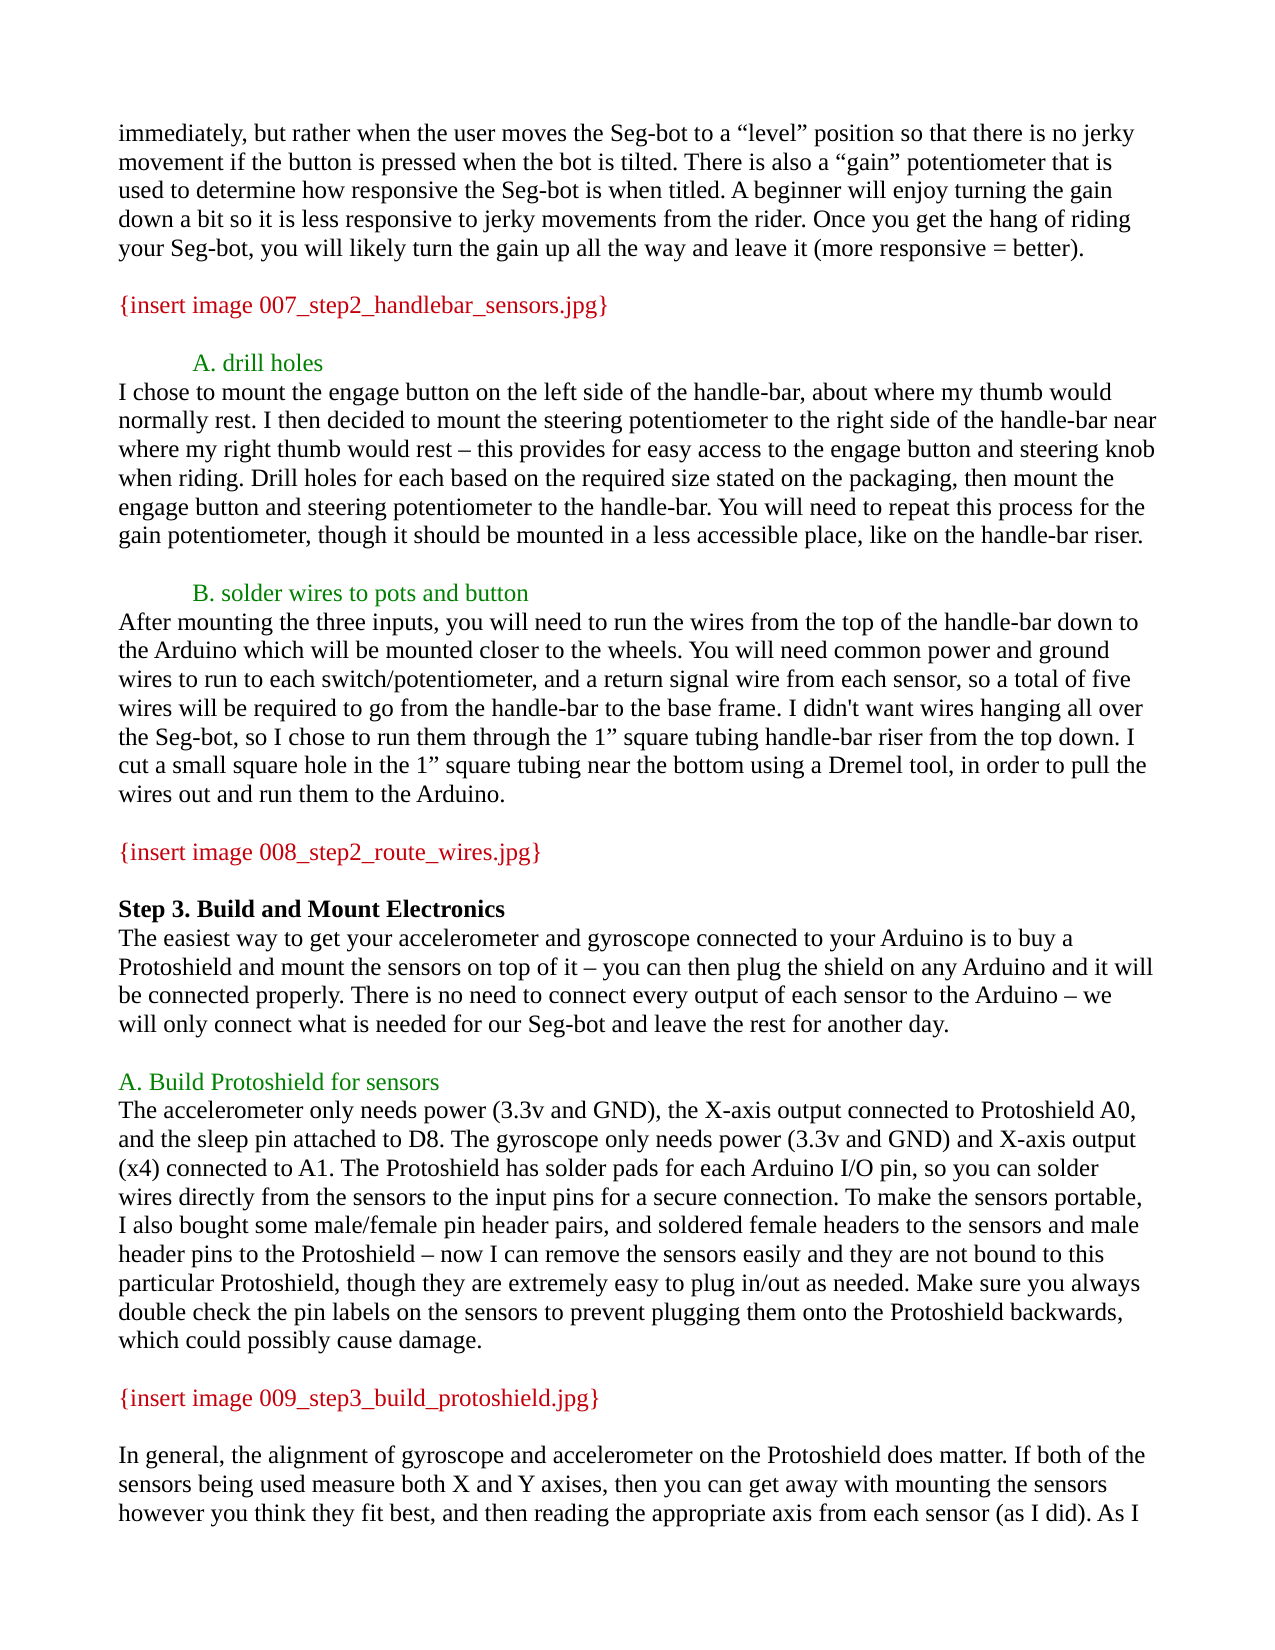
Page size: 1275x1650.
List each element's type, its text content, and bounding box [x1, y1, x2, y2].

text Step 3. Build and Mount Electronics [118, 894, 1157, 923]
text B. solder wires to pots and button [118, 578, 1157, 607]
text The accelerometer only needs power (3.3v and GND), the X-axis output connected to Protoshield A0, and the sleep pin attached to D8. The gyroscope only needs power (3.3v and GND) and X-axis output (x4) connected to A1. The Protoshield has solder pads for each Arduino I/O pin, so you can solder wires directly from the sensors to the input pins for a secure connection. To make the sensors portable, I also bought some male/female pin header pairs, and soldered female headers to the sensors and male header pins to the Protoshield – now I can remove the sensors easily and they are not bound to this particular Protoshield, though they are extremely easy to plug in/out as needed. Make sure you always double check the pin labels on the sensors to prevent plugging them onto the Protoshield backwards, which could possibly cause damage. [118, 1096, 1157, 1354]
text {insert image 007_step2_handlebar_sensors.jpg} [118, 291, 1157, 319]
text A. Build Protoshield for sensors [118, 1067, 1157, 1096]
text {insert image 009_step3_build_protoshield.jpg} [118, 1383, 1157, 1412]
text I chose to mount the engage button on the left side of the handle-bar, about where my thumb would normally rest. I then decided to mount the steering potentiometer to the right side of the handle-bar near where my right thumb would rest – this provides for easy access to the engage button and steering knob when riding. Drill holes for each based on the required size stated on the packaging, then mount the engage button and steering potentiometer to the handle-bar. You will need to repeat this process for the gain potentiometer, though it should be mounted in a less accessible place, like on the handle-bar riser. [118, 377, 1157, 549]
text The easiest way to get your accelerometer and gyroscope connected to your Arduino is to buy a Protoshield and mount the sensors on top of it – you can then plug the shield on any Arduino and it will be connected properly. There is no need to connect every output of each sensor to the Arduino – we will only connect what is needed for our Seg-bot and leave the rest for another day. [118, 923, 1157, 1038]
text After mounting the three inputs, you will need to run the wires from the top of the handle-bar down to the Arduino which will be mounted closer to the wheels. You will need common power and ground wires to run to each switch/potentiometer, and a return signal wire from each sensor, so a total of five wires will be required to go from the handle-bar to the base frame. I didn't want wires hanging all over the Seg-bot, so I chose to run them through the 1” square tubing handle-bar riser from the top down. I cut a small square hole in the 1” square tubing near the bottom using a Dremel tool, in order to pull the wires out and run them to the Arduino. [118, 607, 1157, 808]
text {insert image 008_step2_route_wires.jpg} [118, 837, 1157, 866]
text In general, the alignment of gyroscope and accelerometer on the Protoshield does matter. If both of the sensors being used measure both X and Y axises, then you can get away with mounting the sensors however you think they fit best, and then reading the appropriate axis from each sensor (as I did). As I [118, 1441, 1157, 1527]
text A. drill holes [118, 348, 1157, 377]
text immediately, but rather when the user moves the Seg-bot to a “level” position so that there is no jerky movement if the button is pressed when the bot is tilted. There is also a “gain” potentiometer that is used to determine how responsive the Seg-bot is when titled. A beginner will enjoy turning the gain down a bit so it is less responsive to jerky movements from the rider. Once you get the hang of riding your Seg-bot, you will likely turn the gain up all the way and leave it (more responsive = better). [118, 118, 1157, 262]
